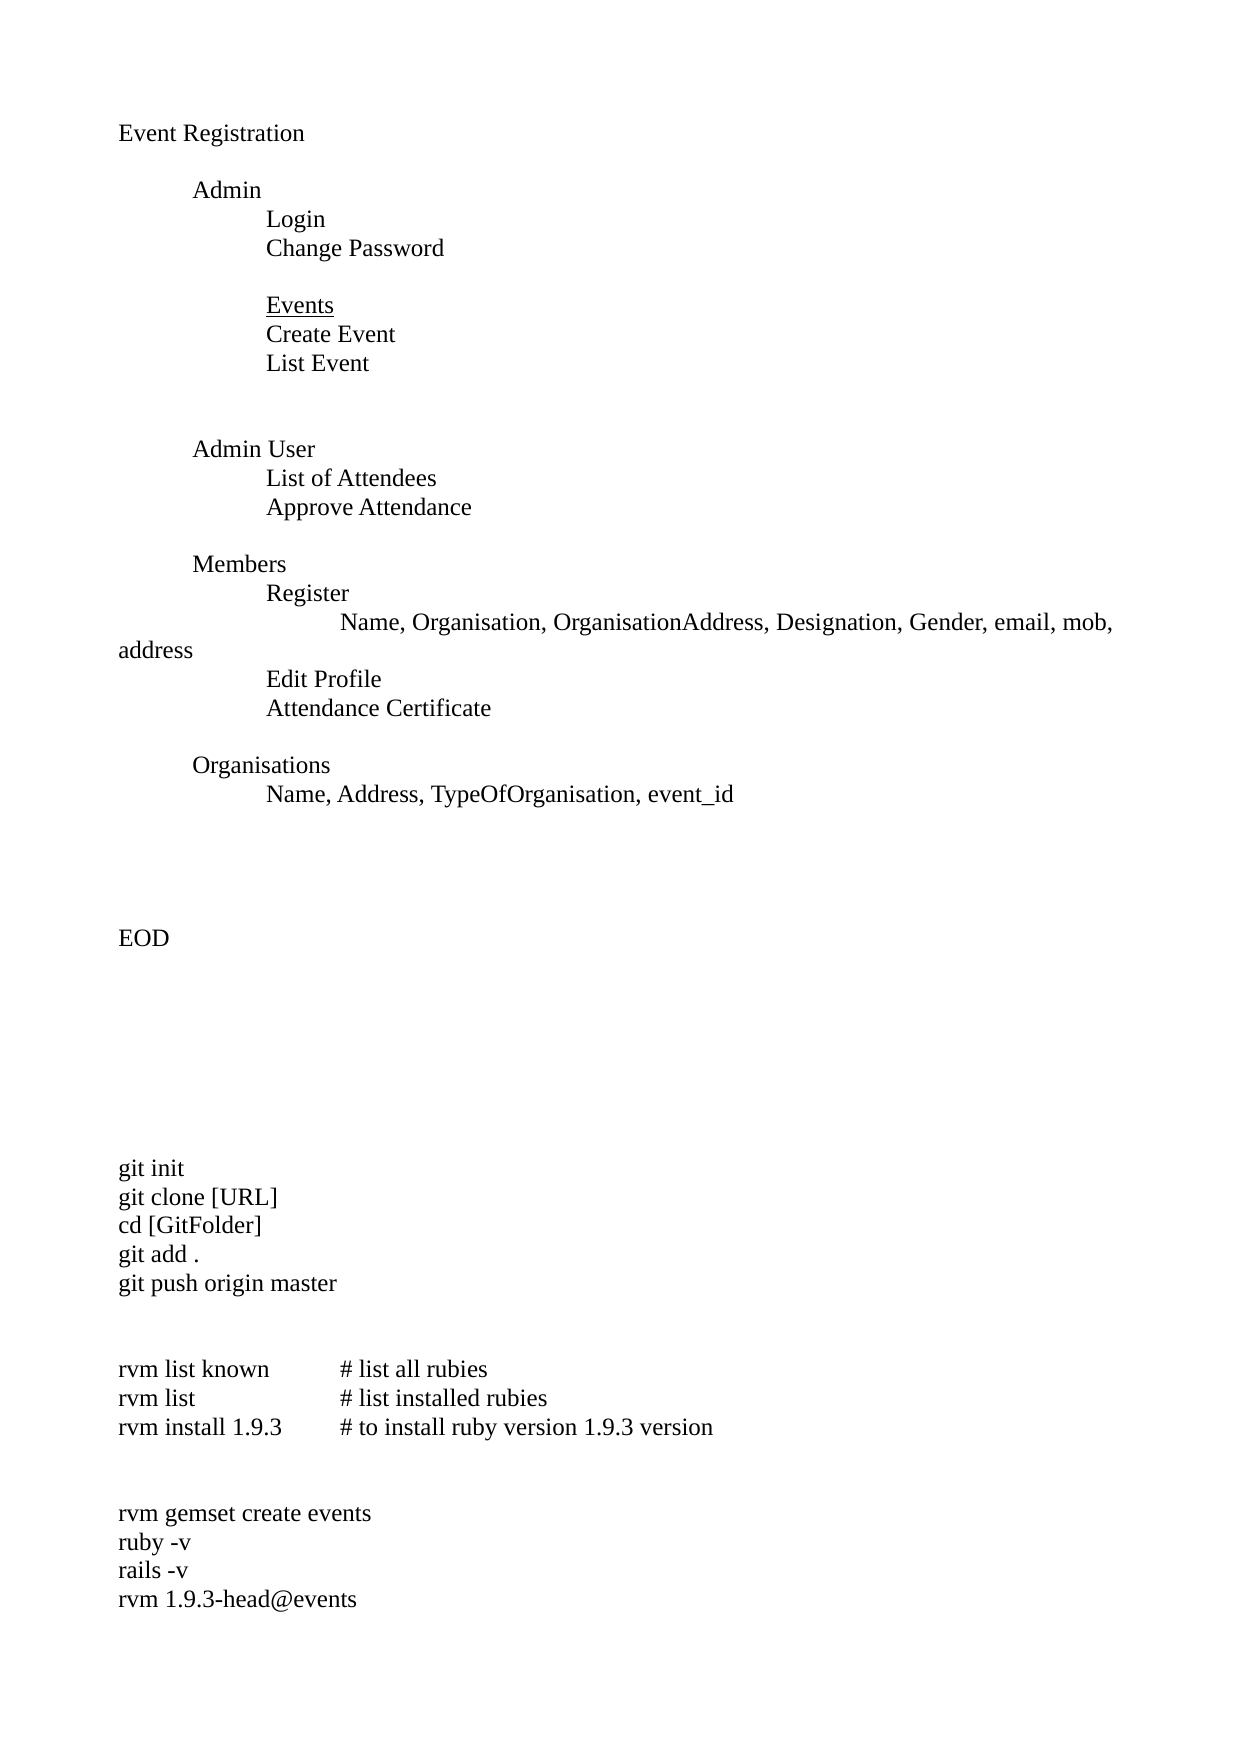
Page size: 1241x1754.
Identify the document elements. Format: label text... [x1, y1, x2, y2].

text rvm install 1.9.3 # to install ruby version 1.9.3 version [118, 1412, 1122, 1441]
text Events [118, 291, 1122, 319]
text cd [GitFolder] [118, 1211, 1122, 1239]
text Register [118, 578, 1122, 607]
text Attendance Certificate [118, 693, 1122, 722]
text git clone [URL] [118, 1182, 1122, 1211]
text Login [118, 204, 1122, 233]
text Event Registration [118, 118, 1122, 147]
text EOD [118, 923, 1122, 952]
text ruby -v [118, 1527, 1122, 1556]
text Create Event [118, 319, 1122, 348]
text rvm list # list installed rubies [118, 1383, 1122, 1412]
text rails -v [118, 1556, 1122, 1584]
text Approve Attendance [118, 492, 1122, 521]
text Edit Profile [118, 664, 1122, 693]
text List of Attendees [118, 463, 1122, 492]
text git add . [118, 1239, 1122, 1268]
text git push origin master [118, 1268, 1122, 1297]
text List Event [118, 348, 1122, 377]
text Admin [118, 176, 1122, 204]
text Members [118, 549, 1122, 578]
text git init [118, 1153, 1122, 1182]
text rvm gemset create events [118, 1498, 1122, 1527]
text rvm list known # list all rubies [118, 1354, 1122, 1383]
text Change Password [118, 233, 1122, 262]
text Admin User [118, 434, 1122, 463]
text Name, Address, TypeOfOrganisation, event_id [118, 779, 1122, 808]
text Organisations [118, 751, 1122, 779]
text rvm 1.9.3-head@events [118, 1584, 1122, 1613]
text Name, Organisation, OrganisationAddress, Designation, Gender, email, mob, address [118, 607, 1122, 664]
